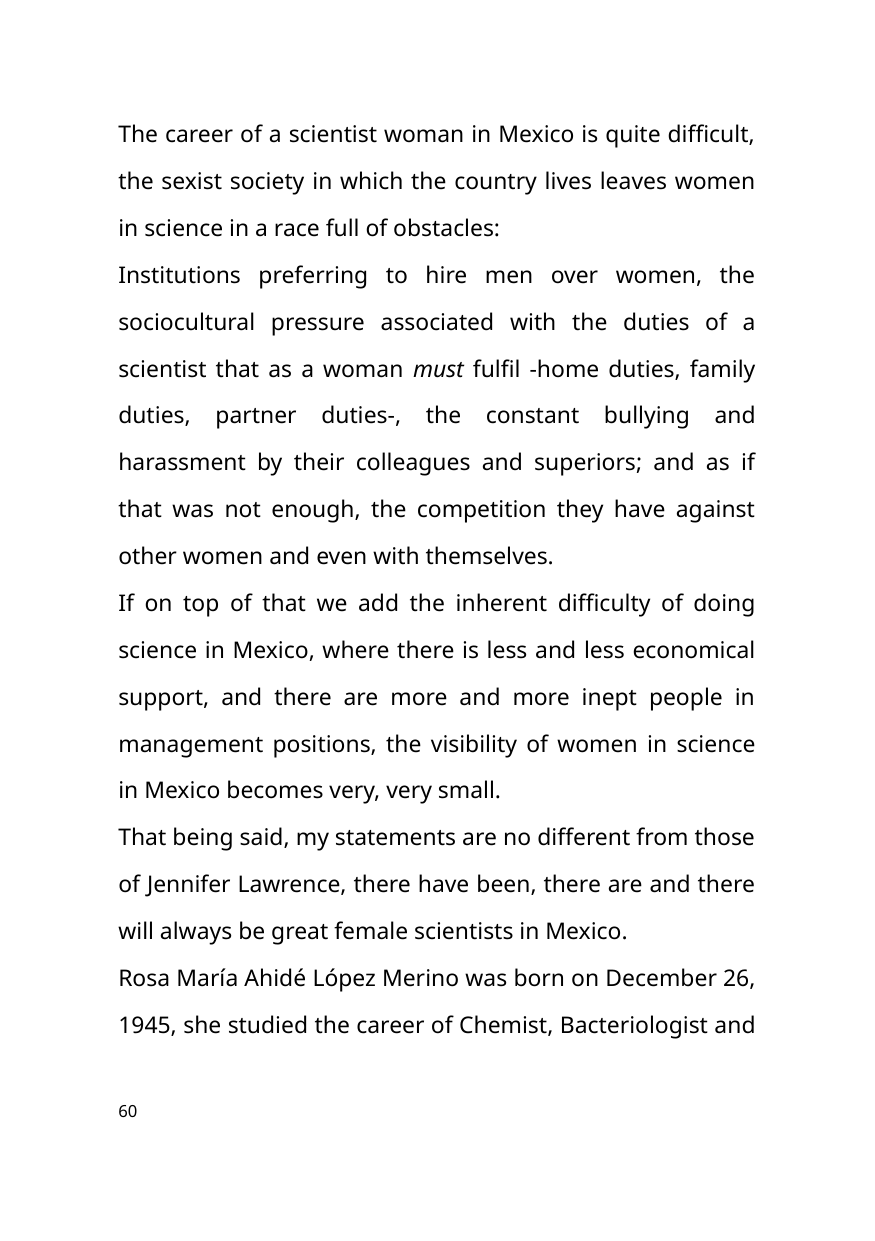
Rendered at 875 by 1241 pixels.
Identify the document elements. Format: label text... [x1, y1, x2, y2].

text That being said, my statements are no different from those of Jennifer Lawrence, there have been, there are and there will always be great female scientists in Mexico. [118, 821, 756, 946]
text If on top of that we add the inherent difficulty of doing science in Mexico, where there is less and less economical support, and there are more and more inept people in management positions, the visibility of women in science in Mexico becomes very, very small. [118, 587, 756, 806]
text The career of a scientist woman in Mexico is quite difficult, the sexist society in which the country lives leaves women in science in a race full of obstacles: [118, 118, 756, 243]
text Rosa María Ahidé López Merino was born on December 26, 1945, she studied the career of Chemist, Bacteriologist and [118, 962, 756, 1040]
text Institutions preferring to hire men over women, the sociocultural pressure associated with the duties of a scientist that as a woman must fulfil -home duties, family duties, partner duties-, the constant bullying and harassment by their colleagues and superiors; and as if that was not enough, the competition they have against other women and even with themselves. [118, 259, 756, 571]
